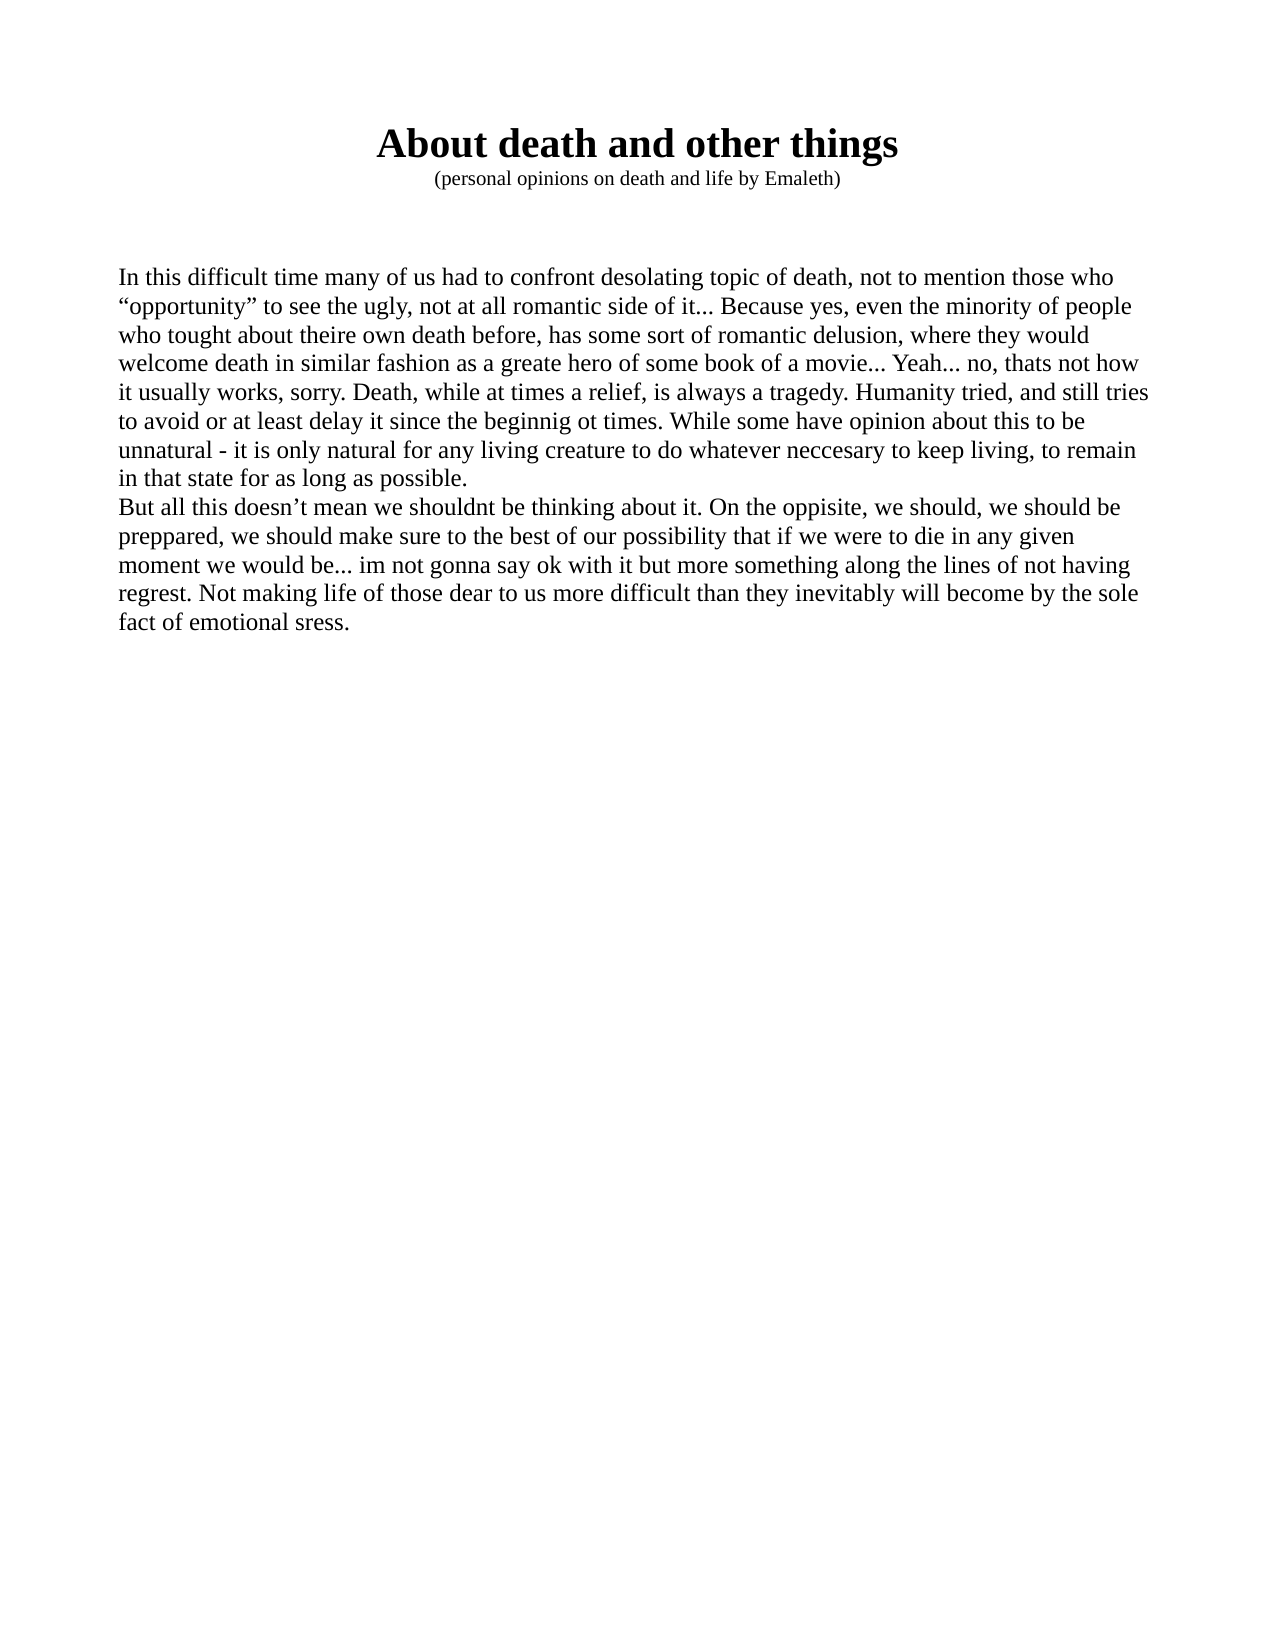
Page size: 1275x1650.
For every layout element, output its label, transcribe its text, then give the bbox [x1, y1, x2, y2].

text But all this doesn’t mean we shouldnt be thinking about it. On the oppisite, we should, we should be preppared, we should make sure to the best of our possibility that if we were to die in any given moment we would be... im not gonna say ok with it but more something along the lines of not having regrest. Not making life of those dear to us more difficult than they inevitably will become by the sole fact of emotional sress. [118, 492, 1157, 636]
text About death and other things [118, 118, 1157, 166]
text In this difficult time many of us had to confront desolating topic of death, not to mention those who “opportunity” to see the ugly, not at all romantic side of it... Because yes, even the minority of people who tought about theire own death before, has some sort of romantic delusion, where they would welcome death in similar fashion as a greate hero of some book of a movie... Yeah... no, thats not how it usually works, sorry. Death, while at times a relief, is always a tragedy. Humanity tried, and still tries to avoid or at least delay it since the beginnig ot times. While some have opinion about this to be unnatural - it is only natural for any living creature to do whatever neccesary to keep living, to remain in that state for as long as possible. [118, 262, 1157, 492]
text (personal opinions on death and life by Emaleth) [118, 166, 1157, 190]
